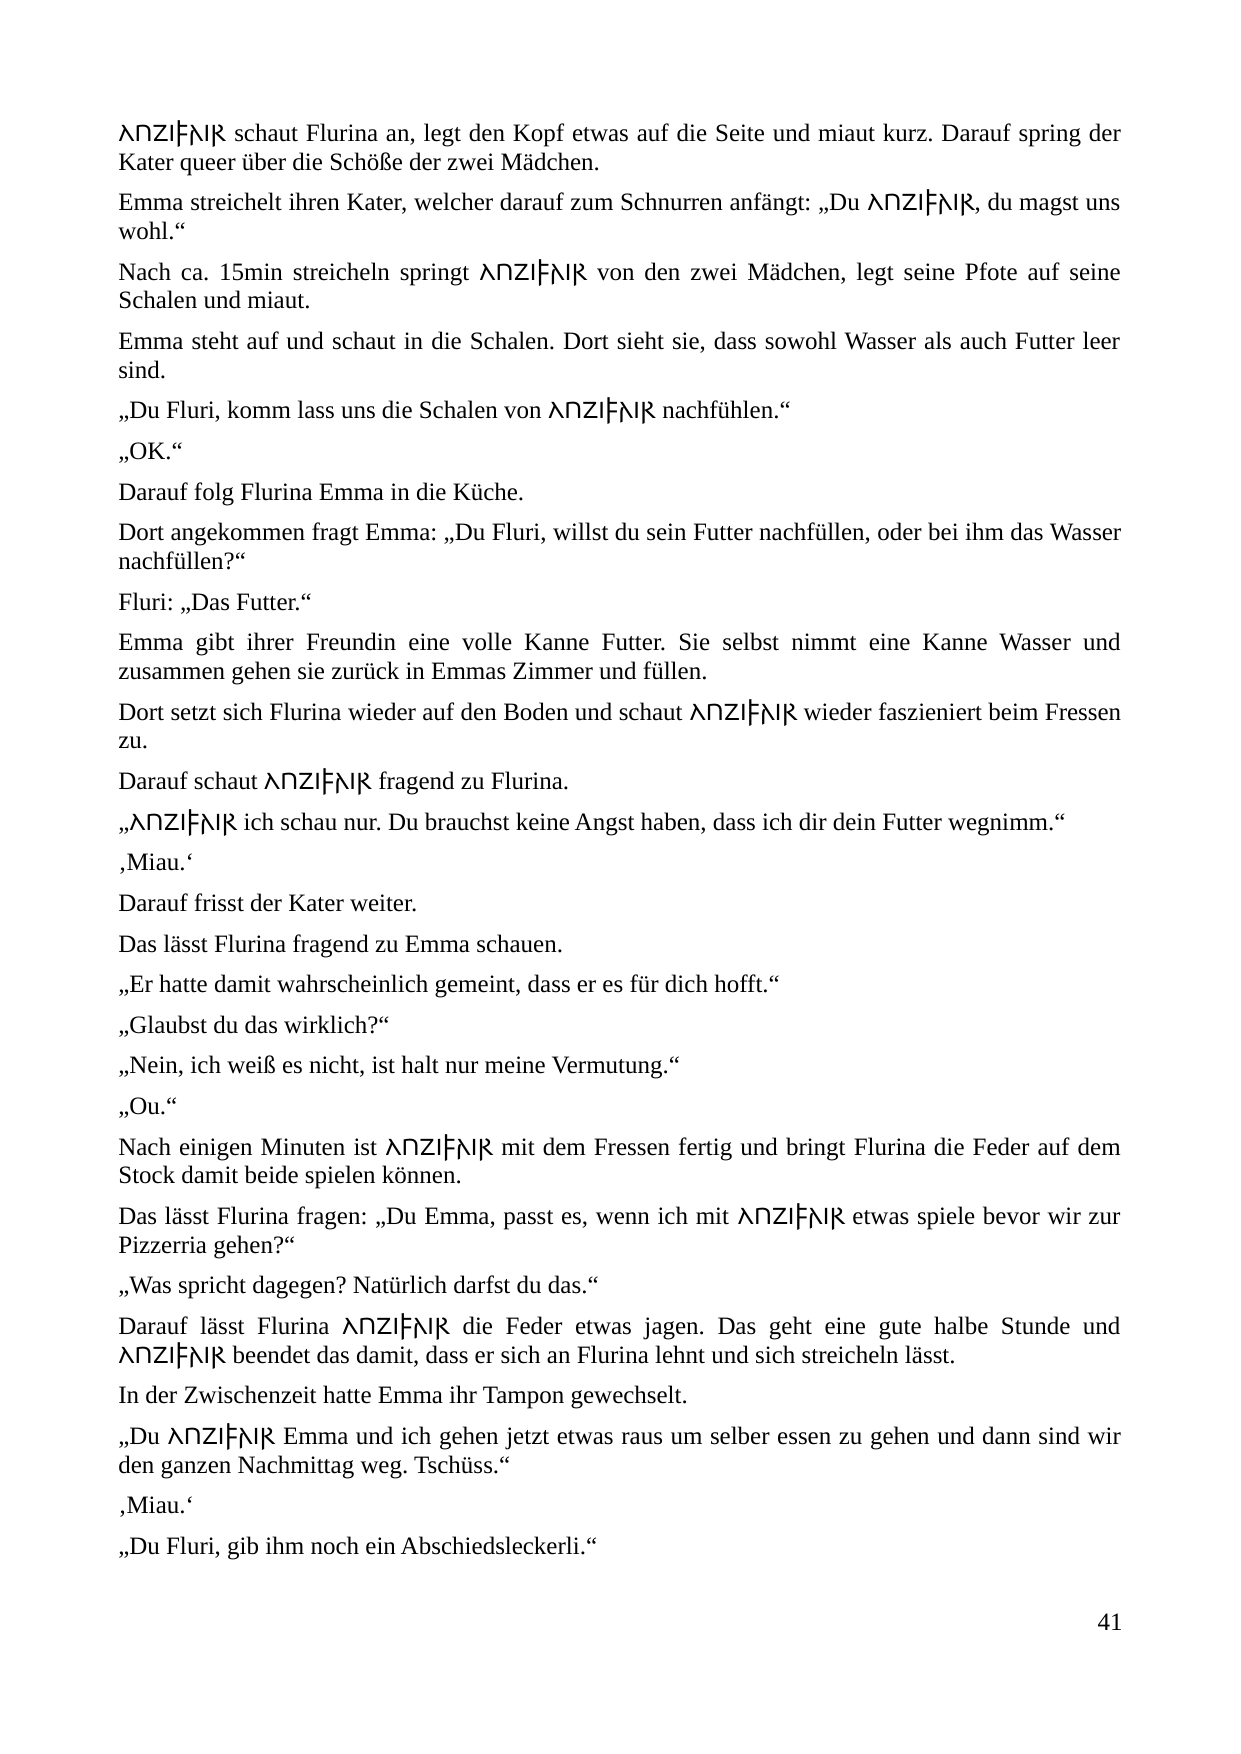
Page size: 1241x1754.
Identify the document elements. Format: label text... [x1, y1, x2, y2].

text „𐌻𐌿𐌶𐌹𐍆𐌰𐌹𐍂 ich schau nur. Du brauchst keine Angst haben, dass ich dir dein Futter wegnimm.“ [118, 807, 1122, 836]
text Das lässt Flurina fragend zu Emma schauen. [118, 929, 1122, 957]
text Emma steht auf und schaut in die Schalen. Dort sieht sie, dass sowohl Wasser als auch Futter leer sind. [118, 326, 1122, 384]
text „Du Fluri, komm lass uns die Schalen von 𐌻𐌿𐌶𐌹𐍆𐌰𐌹𐍂 nachfühlen.“ [118, 396, 1122, 424]
text „Nein, ich weiß es nicht, ist halt nur meine Vermutung.“ [118, 1051, 1122, 1079]
text Emma streichelt ihren Kater, welcher darauf zum Schnurren anfängt: „Du 𐌻𐌿𐌶𐌹𐍆𐌰𐌹𐍂, du magst uns wohl.“ [118, 187, 1122, 245]
text ‚Miau.‘ [118, 847, 1122, 876]
text Dort setzt sich Flurina wieder auf den Boden und schaut 𐌻𐌿𐌶𐌹𐍆𐌰𐌹𐍂 wieder faszieniert beim Fressen zu. [118, 697, 1122, 754]
text „Du Fluri, gib ihm noch ein Abschiedsleckerli.“ [118, 1531, 1122, 1560]
text „Du 𐌻𐌿𐌶𐌹𐍆𐌰𐌹𐍂 Emma und ich gehen jetzt etwas raus um selber essen zu gehen und dann sind wir den ganzen Nachmittag weg. Tschüss.“ [118, 1421, 1122, 1479]
text „OK.“ [118, 436, 1122, 465]
text Dort angekommen fragt Emma: „Du Fluri, willst du sein Futter nachfüllen, oder bei ihm das Wasser nachfüllen?“ [118, 517, 1122, 575]
text Darauf folg Flurina Emma in die Küche. [118, 477, 1122, 506]
text In der Zwischenzeit hatte Emma ihr Tampon gewechselt. [118, 1381, 1122, 1409]
text Darauf lässt Flurina 𐌻𐌿𐌶𐌹𐍆𐌰𐌹𐍂 die Feder etwas jagen. Das geht eine gute halbe Stunde und 𐌻𐌿𐌶𐌹𐍆𐌰𐌹𐍂 beendet das damit, dass er sich an Flurina lehnt und sich streicheln lässt. [118, 1311, 1122, 1369]
text „Er hatte damit wahrscheinlich gemeint, dass er es für dich hofft.“ [118, 969, 1122, 998]
text 𐌻𐌿𐌶𐌹𐍆𐌰𐌹𐍂 schaut Flurina an, legt den Kopf etwas auf die Seite und miaut kurz. Darauf spring der Kater queer über die Schöße der zwei Mädchen. [118, 118, 1122, 176]
text „Glaubst du das wirklich?“ [118, 1010, 1122, 1039]
text Darauf schaut 𐌻𐌿𐌶𐌹𐍆𐌰𐌹𐍂 fragend zu Flurina. [118, 766, 1122, 795]
text Darauf frisst der Kater weiter. [118, 888, 1122, 917]
text Nach ca. 15min streicheln springt 𐌻𐌿𐌶𐌹𐍆𐌰𐌹𐍂 von den zwei Mädchen, legt seine Pfote auf seine Schalen und miaut. [118, 257, 1122, 314]
text ‚Miau.‘ [118, 1491, 1122, 1519]
text Fluri: „Das Futter.“ [118, 587, 1122, 616]
text Nach einigen Minuten ist 𐌻𐌿𐌶𐌹𐍆𐌰𐌹𐍂 mit dem Fressen fertig und bringt Flurina die Feder auf dem Stock damit beide spielen können. [118, 1132, 1122, 1189]
text „Was spricht dagegen? Natürlich darfst du das.“ [118, 1271, 1122, 1299]
text Das lässt Flurina fragen: „Du Emma, passt es, wenn ich mit 𐌻𐌿𐌶𐌹𐍆𐌰𐌹𐍂 etwas spiele bevor wir zur Pizzerria gehen?“ [118, 1201, 1122, 1259]
text Emma gibt ihrer Freundin eine volle Kanne Futter. Sie selbst nimmt eine Kanne Wasser und zusammen gehen sie zurück in Emmas Zimmer und füllen. [118, 627, 1122, 685]
text „Ou.“ [118, 1091, 1122, 1120]
